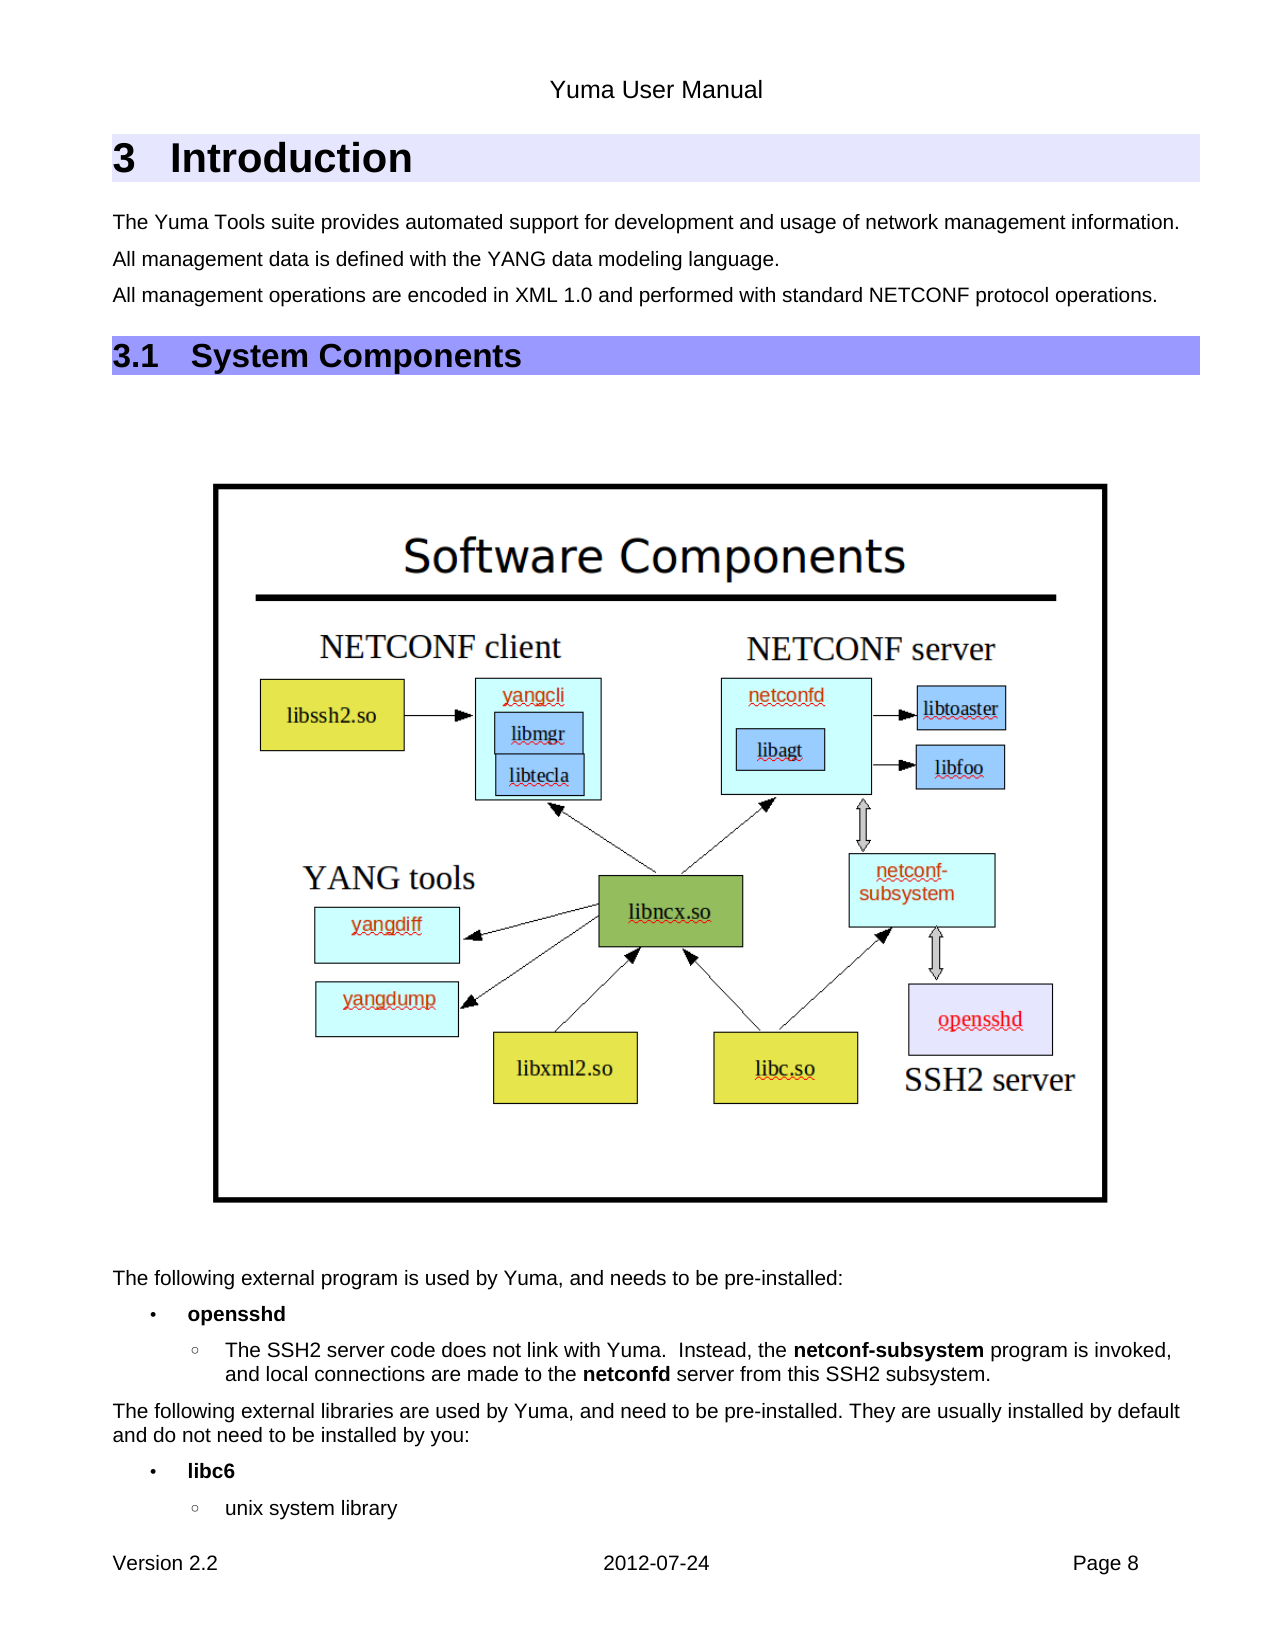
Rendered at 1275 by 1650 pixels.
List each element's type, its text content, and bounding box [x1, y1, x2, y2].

text The following external program is used by Yuma, and needs to be pre-installed: [112, 1265, 1200, 1289]
text The following external libraries are used by Yuma, and need to be pre-installed. They are usually installed by default and do not need to be installed by you: [112, 1399, 1200, 1447]
list opensshd [150, 1302, 1200, 1326]
subtitle Introduction [112, 134, 1200, 182]
picture [145, 440, 1167, 1229]
list unix system library [187, 1496, 1200, 1519]
list libc6 [150, 1459, 1200, 1483]
list The SSH2 server code does not link with Yuma. Instead, the netconf-subsystem program is invoked, and local connections are made to the netconfd server from this SSH2 subsystem. [187, 1338, 1200, 1386]
text All management operations are encoded in XML 1.0 and performed with standard NETCONF protocol operations. [112, 283, 1200, 307]
subtitle System Components [112, 336, 1200, 375]
text All management data is defined with the YANG data modeling language. [112, 247, 1200, 271]
text The Yuma Tools suite provides automated support for development and usage of network management information. [112, 210, 1200, 234]
